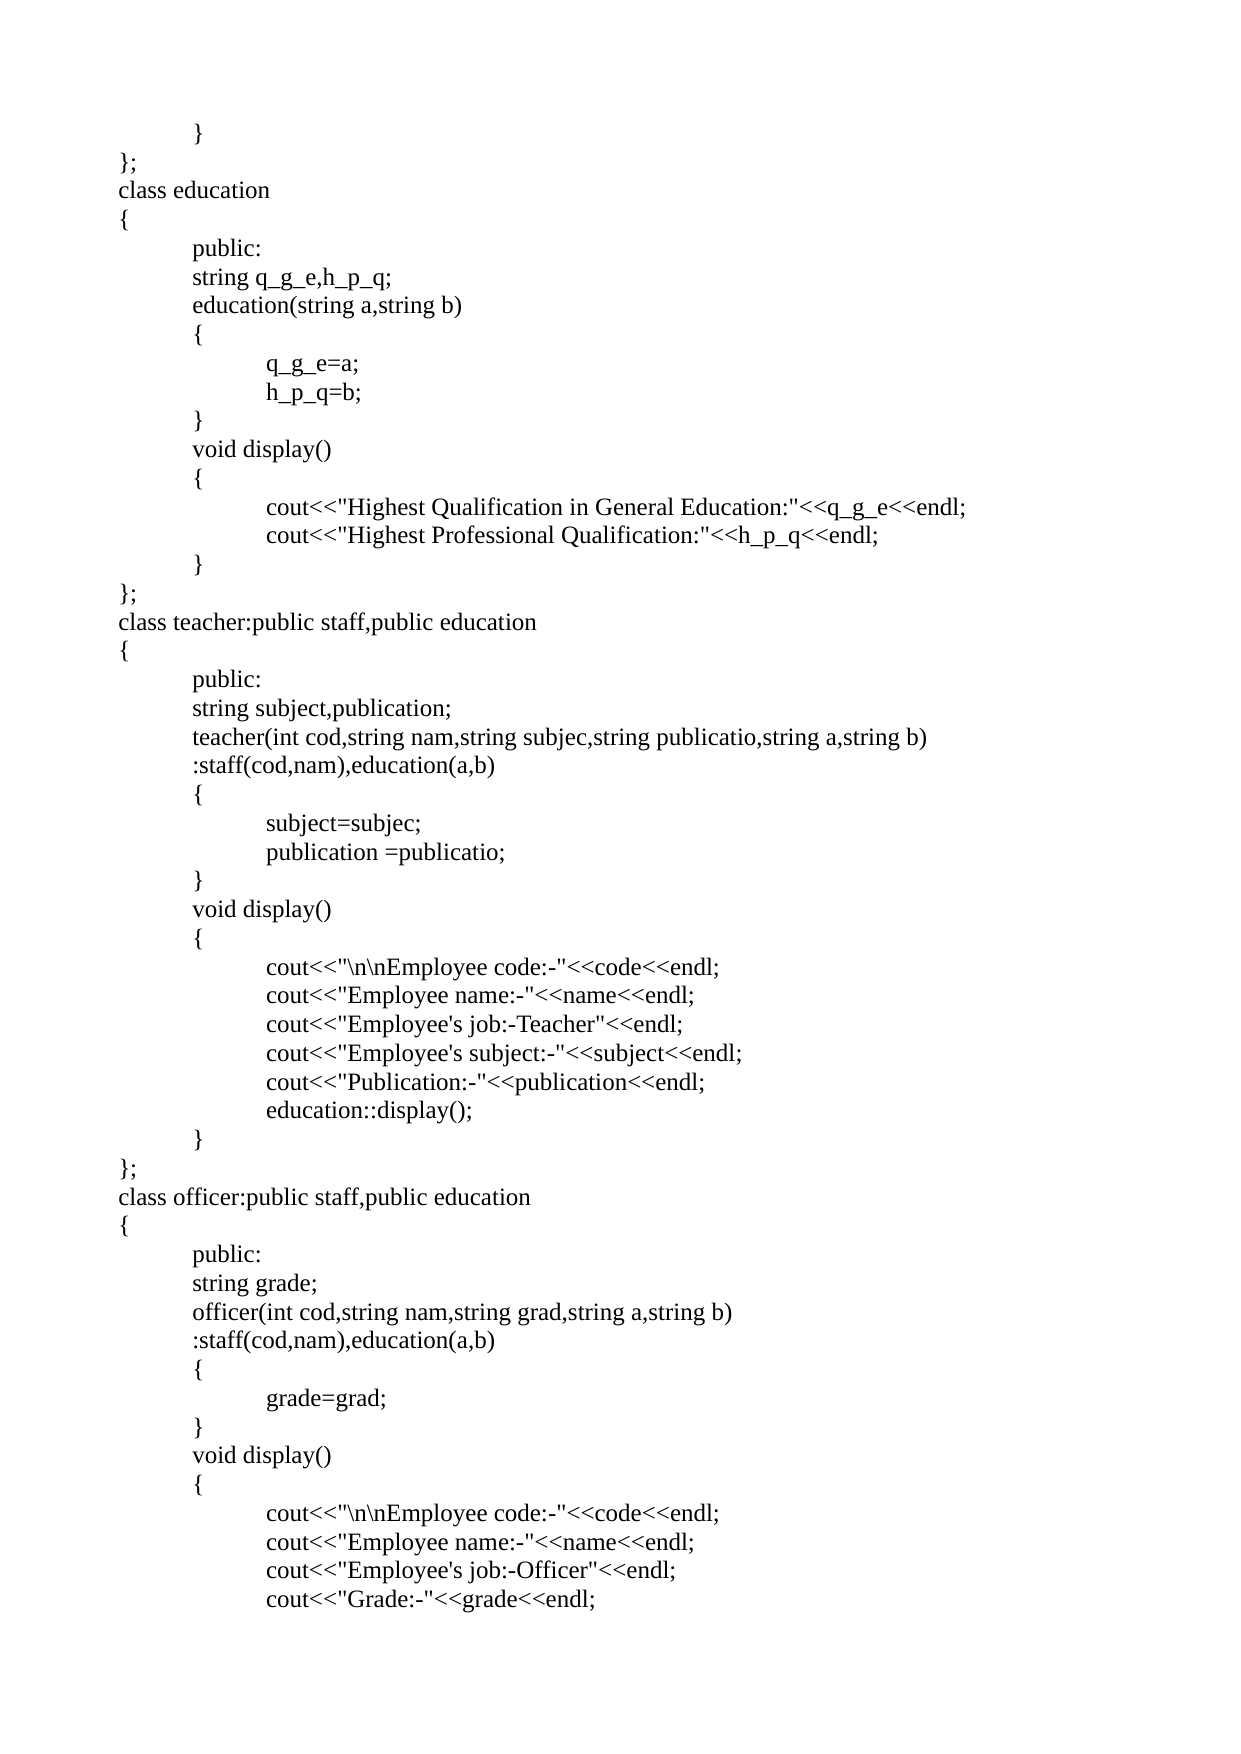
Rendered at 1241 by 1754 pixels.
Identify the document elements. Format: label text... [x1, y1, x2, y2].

text } [118, 1412, 1122, 1441]
text class teacher:public staff,public education [118, 607, 1122, 636]
text { [118, 1469, 1122, 1498]
text h_p_q=b; [118, 377, 1122, 406]
text q_g_e=a; [118, 348, 1122, 377]
text class education [118, 176, 1122, 204]
text void display() [118, 894, 1122, 923]
text { [118, 923, 1122, 952]
text } [118, 549, 1122, 578]
text publication =publicatio; [118, 837, 1122, 866]
text cout<<"Employee name:-"<<name<<endl; [118, 981, 1122, 1009]
text } [118, 118, 1122, 147]
text cout<<"Publication:-"<<publication<<endl; [118, 1067, 1122, 1096]
text cout<<"Highest Professional Qualification:"<<h_p_q<<endl; [118, 521, 1122, 549]
text void display() [118, 1441, 1122, 1469]
text } [118, 1124, 1122, 1153]
text { [118, 779, 1122, 808]
text class officer:public staff,public education [118, 1182, 1122, 1211]
text education::display(); [118, 1096, 1122, 1124]
text public: [118, 1239, 1122, 1268]
text officer(int cod,string nam,string grad,string a,string b) [118, 1297, 1122, 1326]
text { [118, 463, 1122, 492]
text { [118, 1354, 1122, 1383]
text public: [118, 664, 1122, 693]
text cout<<"Employee's subject:-"<<subject<<endl; [118, 1038, 1122, 1067]
text { [118, 319, 1122, 348]
text } [118, 866, 1122, 894]
text cout<<"\n\nEmployee code:-"<<code<<endl; [118, 1498, 1122, 1527]
text } [118, 406, 1122, 434]
text }; [118, 147, 1122, 176]
text cout<<"Grade:-"<<grade<<endl; [118, 1584, 1122, 1613]
text void display() [118, 434, 1122, 463]
text }; [118, 1153, 1122, 1182]
text string q_g_e,h_p_q; [118, 262, 1122, 291]
text string grade; [118, 1268, 1122, 1297]
text }; [118, 578, 1122, 607]
text cout<<"Employee name:-"<<name<<endl; [118, 1527, 1122, 1556]
text public: [118, 233, 1122, 262]
text cout<<"\n\nEmployee code:-"<<code<<endl; [118, 952, 1122, 981]
text string subject,publication; [118, 693, 1122, 722]
text cout<<"Highest Qualification in General Education:"<<q_g_e<<endl; [118, 492, 1122, 521]
text teacher(int cod,string nam,string subjec,string publicatio,string a,string b) [118, 722, 1122, 751]
text { [118, 1211, 1122, 1239]
text education(string a,string b) [118, 291, 1122, 319]
text { [118, 636, 1122, 664]
text :staff(cod,nam),education(a,b) [118, 1326, 1122, 1354]
text cout<<"Employee's job:-Officer"<<endl; [118, 1556, 1122, 1584]
text grade=grad; [118, 1383, 1122, 1412]
text subject=subjec; [118, 808, 1122, 837]
text :staff(cod,nam),education(a,b) [118, 751, 1122, 779]
text cout<<"Employee's job:-Teacher"<<endl; [118, 1009, 1122, 1038]
text { [118, 204, 1122, 233]
